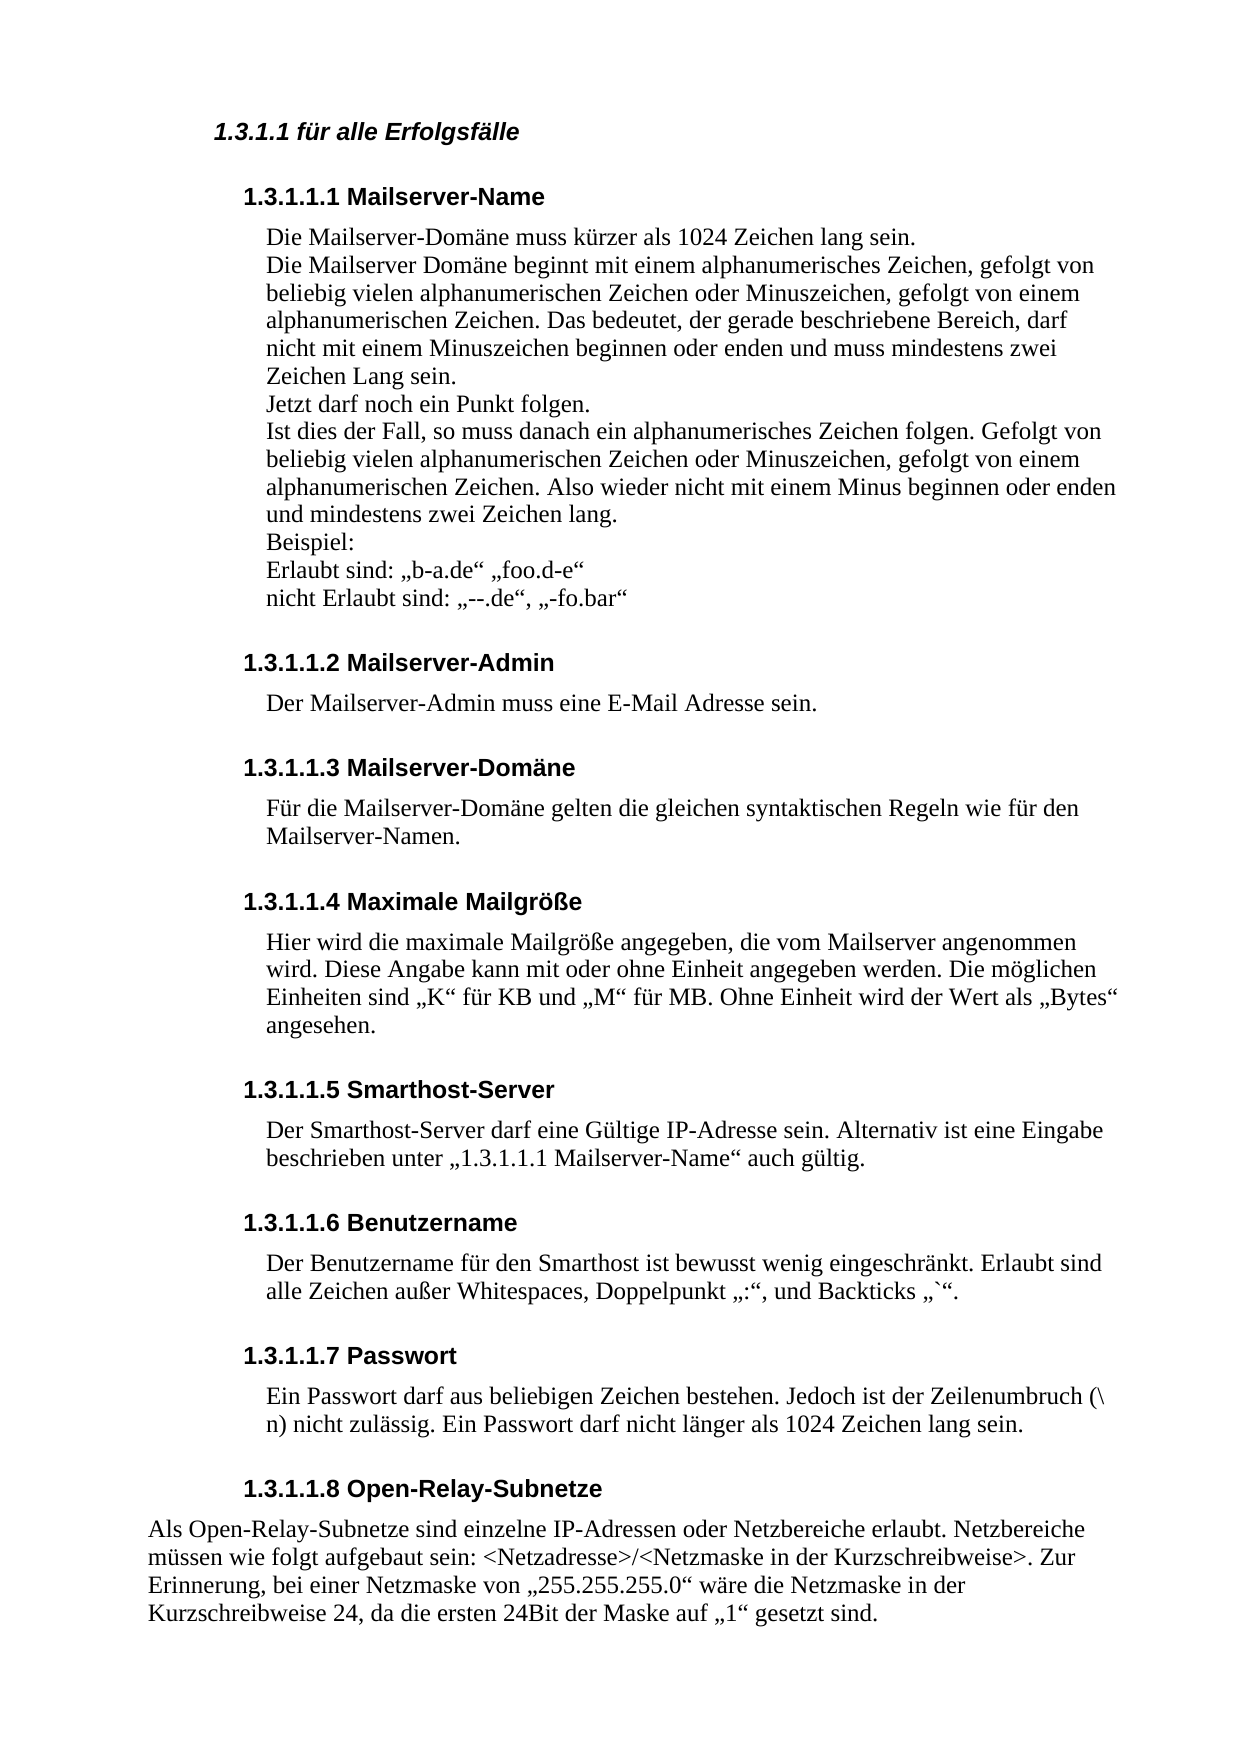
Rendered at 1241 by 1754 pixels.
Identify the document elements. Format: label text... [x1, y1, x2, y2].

subtitle Smarthost-Server [236, 1076, 1122, 1104]
subtitle Benutzername [236, 1209, 1122, 1237]
subtitle Open-Relay-Subnetze [236, 1475, 1122, 1503]
subtitle für alle Erfolgsfälle [207, 118, 1122, 146]
list Als Open-Relay-Subnetze sind einzelne IP-Adressen oder Netzbereiche erlaubt. Netzbereiche müssen wie folgt aufgebaut sein: <Netzadresse>/<Netzmaske in der Kurzschreibweise>. Zur Erinnerung, bei einer Netzmaske von „255.255.255.0“ wäre die Netzmaske in der Kurzschreibweise 24, da die ersten 24Bit der Maske auf „1“ gesetzt sind. [118, 1516, 1122, 1626]
text Hier wird die maximale Mailgröße angegeben, die vom Mailserver angenommen wird. Diese Angabe kann mit oder ohne Einheit angegeben werden. Die möglichen Einheiten sind „K“ für KB und „M“ für MB. Ohne Einheit wird der Wert als „Bytes“ angesehen. [266, 928, 1122, 1038]
list Der Smarthost-Server darf eine Gültige IP-Adresse sein. Alternativ ist eine Eingabe beschrieben unter „1.3.1.1.1 Mailserver-Name“ auch gültig. [236, 1116, 1122, 1172]
list Der Mailserver-Admin muss eine E-Mail Adresse sein. [236, 689, 1122, 717]
subtitle Passwort [236, 1342, 1122, 1370]
list Ein Passwort darf aus beliebigen Zeichen bestehen. Jedoch ist der Zeilenumbruch (\n) nicht zulässig. Ein Passwort darf nicht länger als 1024 Zeichen lang sein. [236, 1382, 1122, 1438]
subtitle Maximale Mailgröße [236, 887, 1122, 915]
list Der Benutzername für den Smarthost ist bewusst wenig eingeschränkt. Erlaubt sind alle Zeichen außer Whitespaces, Doppelpunkt „:“, und Backticks „`“. [236, 1249, 1122, 1305]
subtitle Mailserver-Domäne [236, 754, 1122, 782]
list Für die Mailserver-Domäne gelten die gleichen syntaktischen Regeln wie für den Mailserver-Namen. [236, 794, 1122, 850]
subtitle Mailserver-Name [236, 183, 1122, 211]
list Die Mailserver-Domäne muss kürzer als 1024 Zeichen lang sein. Die Mailserver Domäne beginnt mit einem alphanumerisches Zeichen, gefolgt von beliebig vielen alphanumerischen Zeichen oder Minuszeichen, gefolgt von einem alphanumerischen Zeichen. Das bedeutet, der gerade beschriebene Bereich, darf nicht mit einem Minuszeichen beginnen oder enden und muss mindestens zwei Zeichen Lang sein. Jetzt darf noch ein Punkt folgen. Ist dies der Fall, so muss danach ein alphanumerisches Zeichen folgen. Gefolgt von beliebig vielen alphanumerischen Zeichen oder Minuszeichen, gefolgt von einem alphanumerischen Zeichen. Also wieder nicht mit einem Minus beginnen oder enden und mindestens zwei Zeichen lang. Beispiel: Erlaubt sind: „b-a.de“ „foo.d-e“ nicht Erlaubt sind: „--.de“, „-fo.bar“ [236, 223, 1122, 611]
subtitle Mailserver-Admin [236, 649, 1122, 677]
